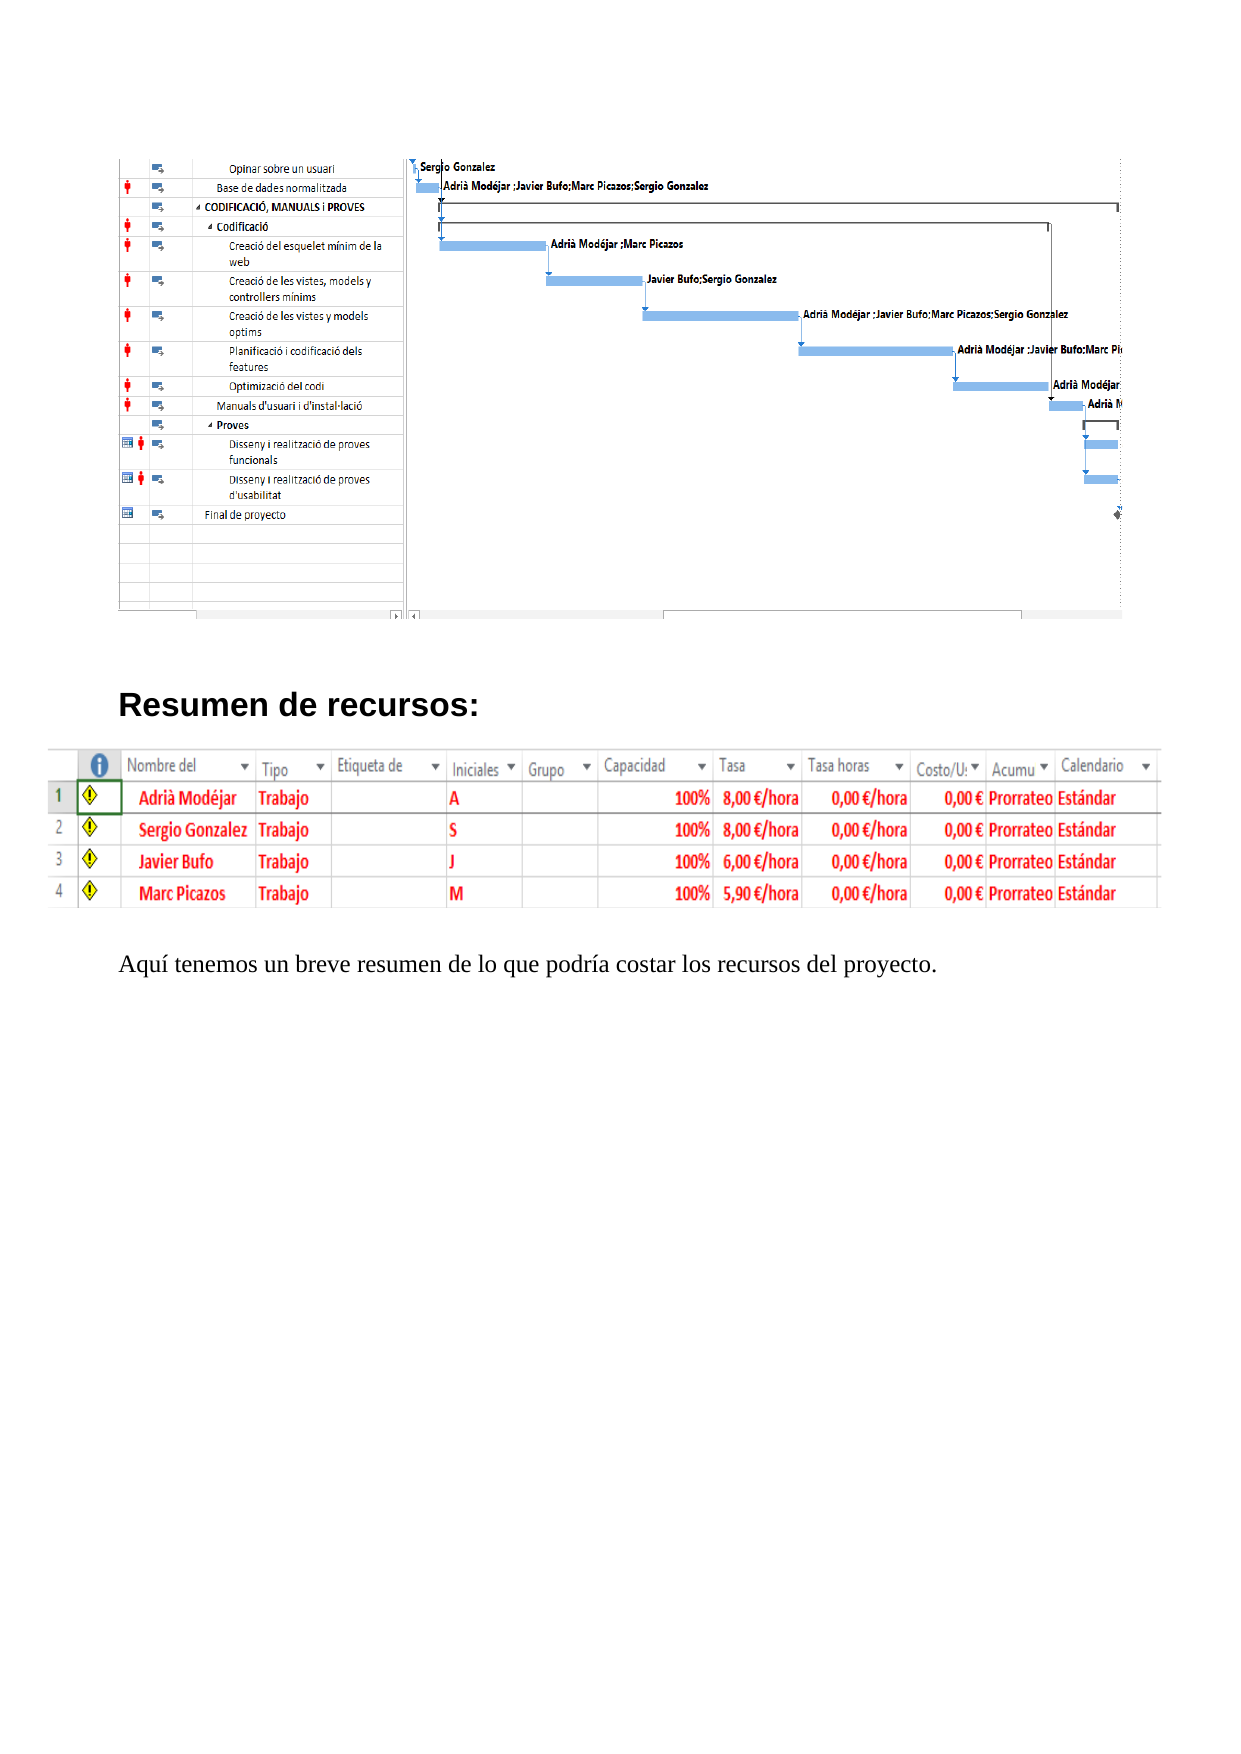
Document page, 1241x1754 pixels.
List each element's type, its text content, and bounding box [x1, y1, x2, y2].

text Aquí tenemos un breve resumen de lo que podría costar los recursos del proyecto. [118, 949, 1122, 977]
subtitle Resumen de recursos: [118, 685, 1122, 723]
